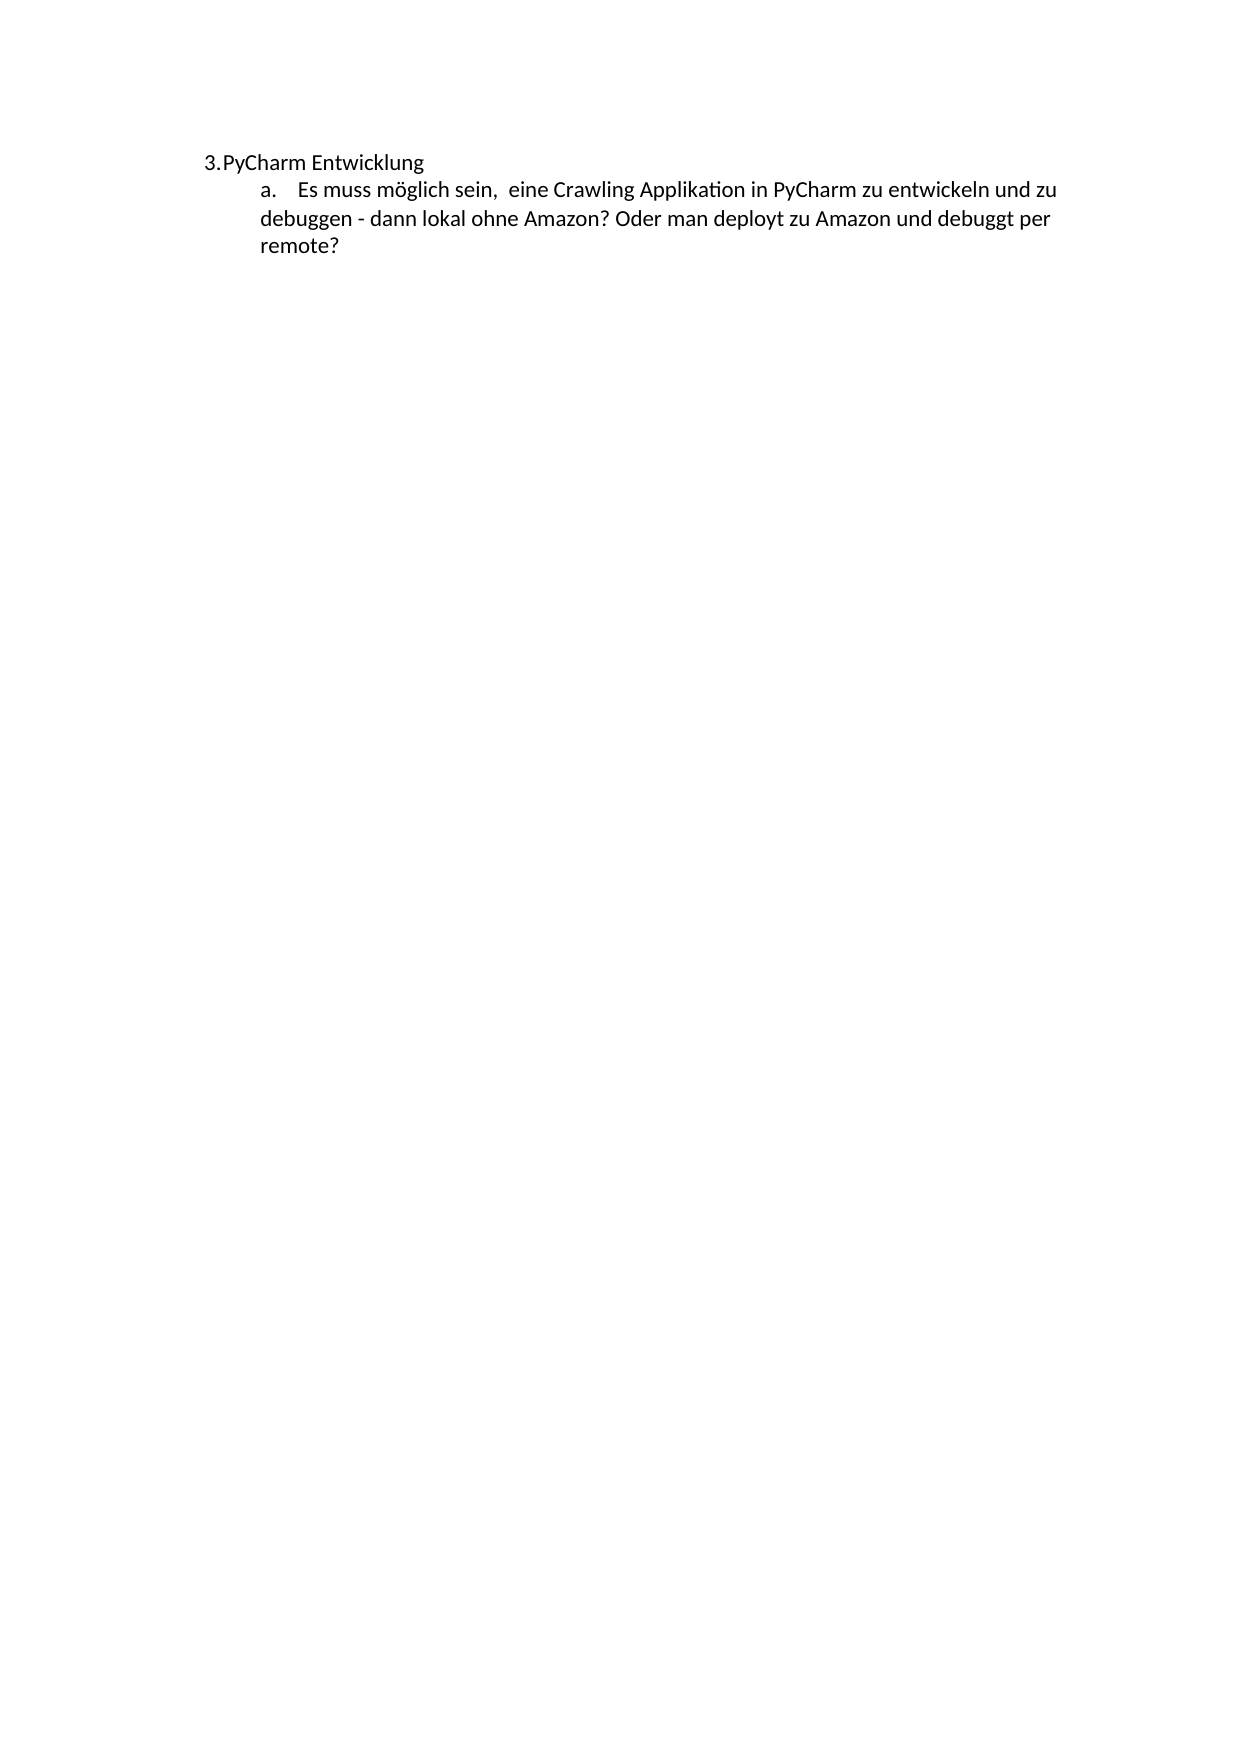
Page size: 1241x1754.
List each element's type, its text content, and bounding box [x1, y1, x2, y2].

list Es muss möglich sein, eine Crawling Applikation in PyCharm zu entwickeln und zu debuggen - dann lokal ohne Amazon? Oder man deployt zu Amazon und debuggt per remote? [260, 176, 1093, 260]
list PyCharm Entwicklung [204, 148, 1093, 176]
